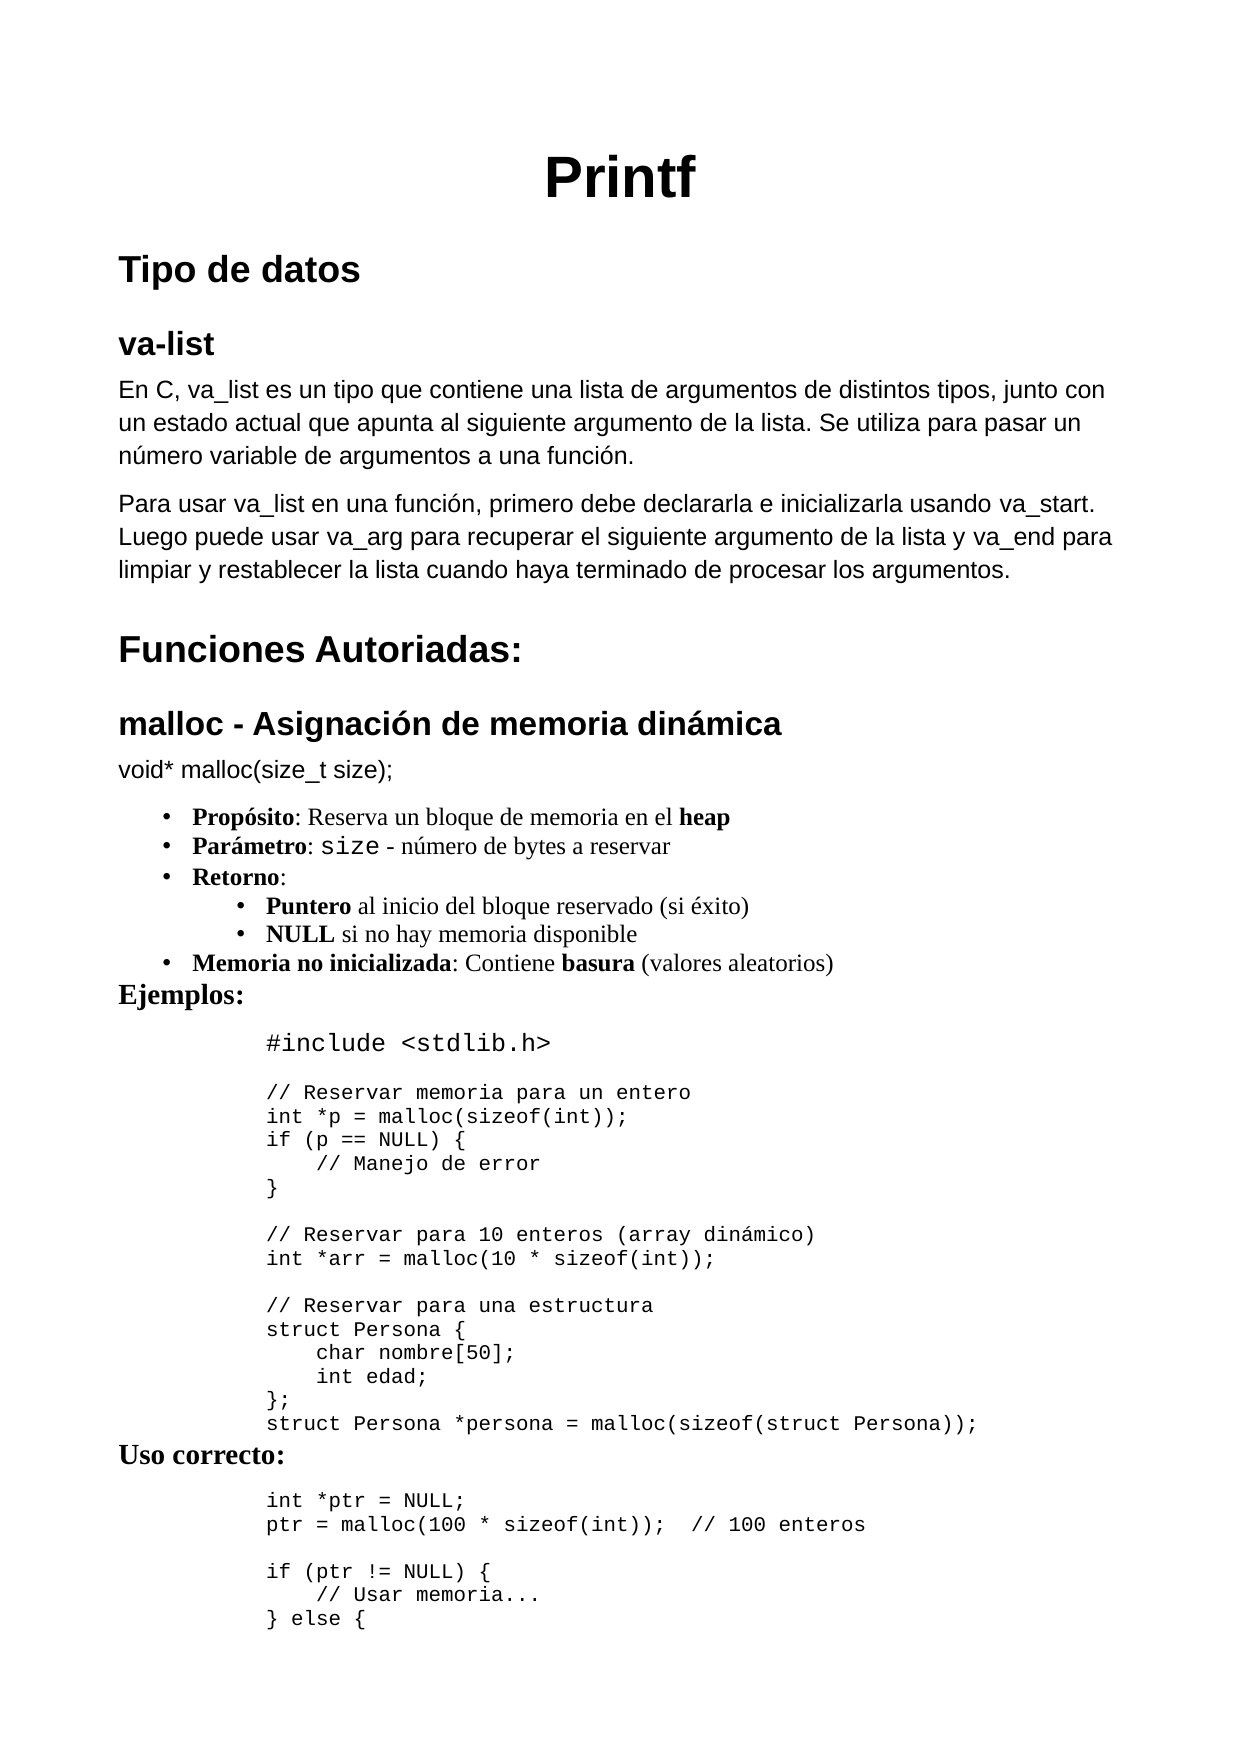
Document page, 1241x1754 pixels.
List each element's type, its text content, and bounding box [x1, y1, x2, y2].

text #include <stdlib.h> [266, 1030, 1122, 1058]
text if (p == NULL) { [266, 1129, 1122, 1153]
text char nombre[50]; [266, 1342, 1122, 1366]
text // Manejo de error [266, 1153, 1122, 1177]
text // Reservar para 10 enteros (array dinámico) [266, 1224, 1122, 1248]
text struct Persona *persona = malloc(sizeof(struct Persona)); [266, 1413, 1122, 1437]
text En C, va_list es un tipo que contiene una lista de argumentos de distintos tipos, junto con un estado actual que apunta al siguiente argumento de la lista. Se utiliza para pasar un número variable de argumentos a una función. [118, 375, 1122, 470]
text // Reservar memoria para un entero [266, 1082, 1122, 1106]
text // Usar memoria... [266, 1584, 1122, 1608]
list NULL si no hay memoria disponible [236, 919, 1122, 948]
list Puntero al inicio del bloque reservado (si éxito) [236, 891, 1122, 919]
text Para usar va_list en una función, primero debe declararla e inicializarla usando va_start. Luego puede usar va_arg para recuperar el siguiente argumento de la lista y va_end para limpiar y restablecer la lista cuando haya terminado de procesar los argumentos. [118, 489, 1122, 583]
text int *p = malloc(sizeof(int)); [266, 1106, 1122, 1129]
subtitle Tipo de datos [118, 248, 1122, 291]
text int *ptr = NULL; [266, 1490, 1122, 1513]
text ptr = malloc(100 * sizeof(int)); // 100 enteros [266, 1513, 1122, 1537]
text } [266, 1177, 1122, 1200]
text if (ptr != NULL) { [266, 1561, 1122, 1584]
text void* malloc(size_t size); [118, 755, 1122, 783]
text struct Persona { [266, 1318, 1122, 1342]
text // Reservar para una estructura [266, 1295, 1122, 1318]
list Memoria no inicializada: Contiene basura (valores aleatorios) [162, 948, 1122, 977]
list Retorno: [162, 862, 1122, 891]
subtitle malloc - Asignación de memoria dinámica [118, 704, 1122, 742]
subtitle va-list [118, 324, 1122, 363]
subtitle Ejemplos: [118, 977, 1122, 1011]
text int edad; [266, 1366, 1122, 1389]
text }; [266, 1389, 1122, 1413]
text int *arr = malloc(10 * sizeof(int)); [266, 1248, 1122, 1271]
list Propósito: Reserva un bloque de memoria en el heap [162, 802, 1122, 831]
title Printf [118, 143, 1122, 210]
list Parámetro: size - número de bytes a reservar [162, 831, 1122, 862]
text } else { [266, 1608, 1122, 1632]
subtitle Uso correcto: [118, 1437, 1122, 1470]
subtitle Funciones Autoriadas: [118, 627, 1122, 671]
